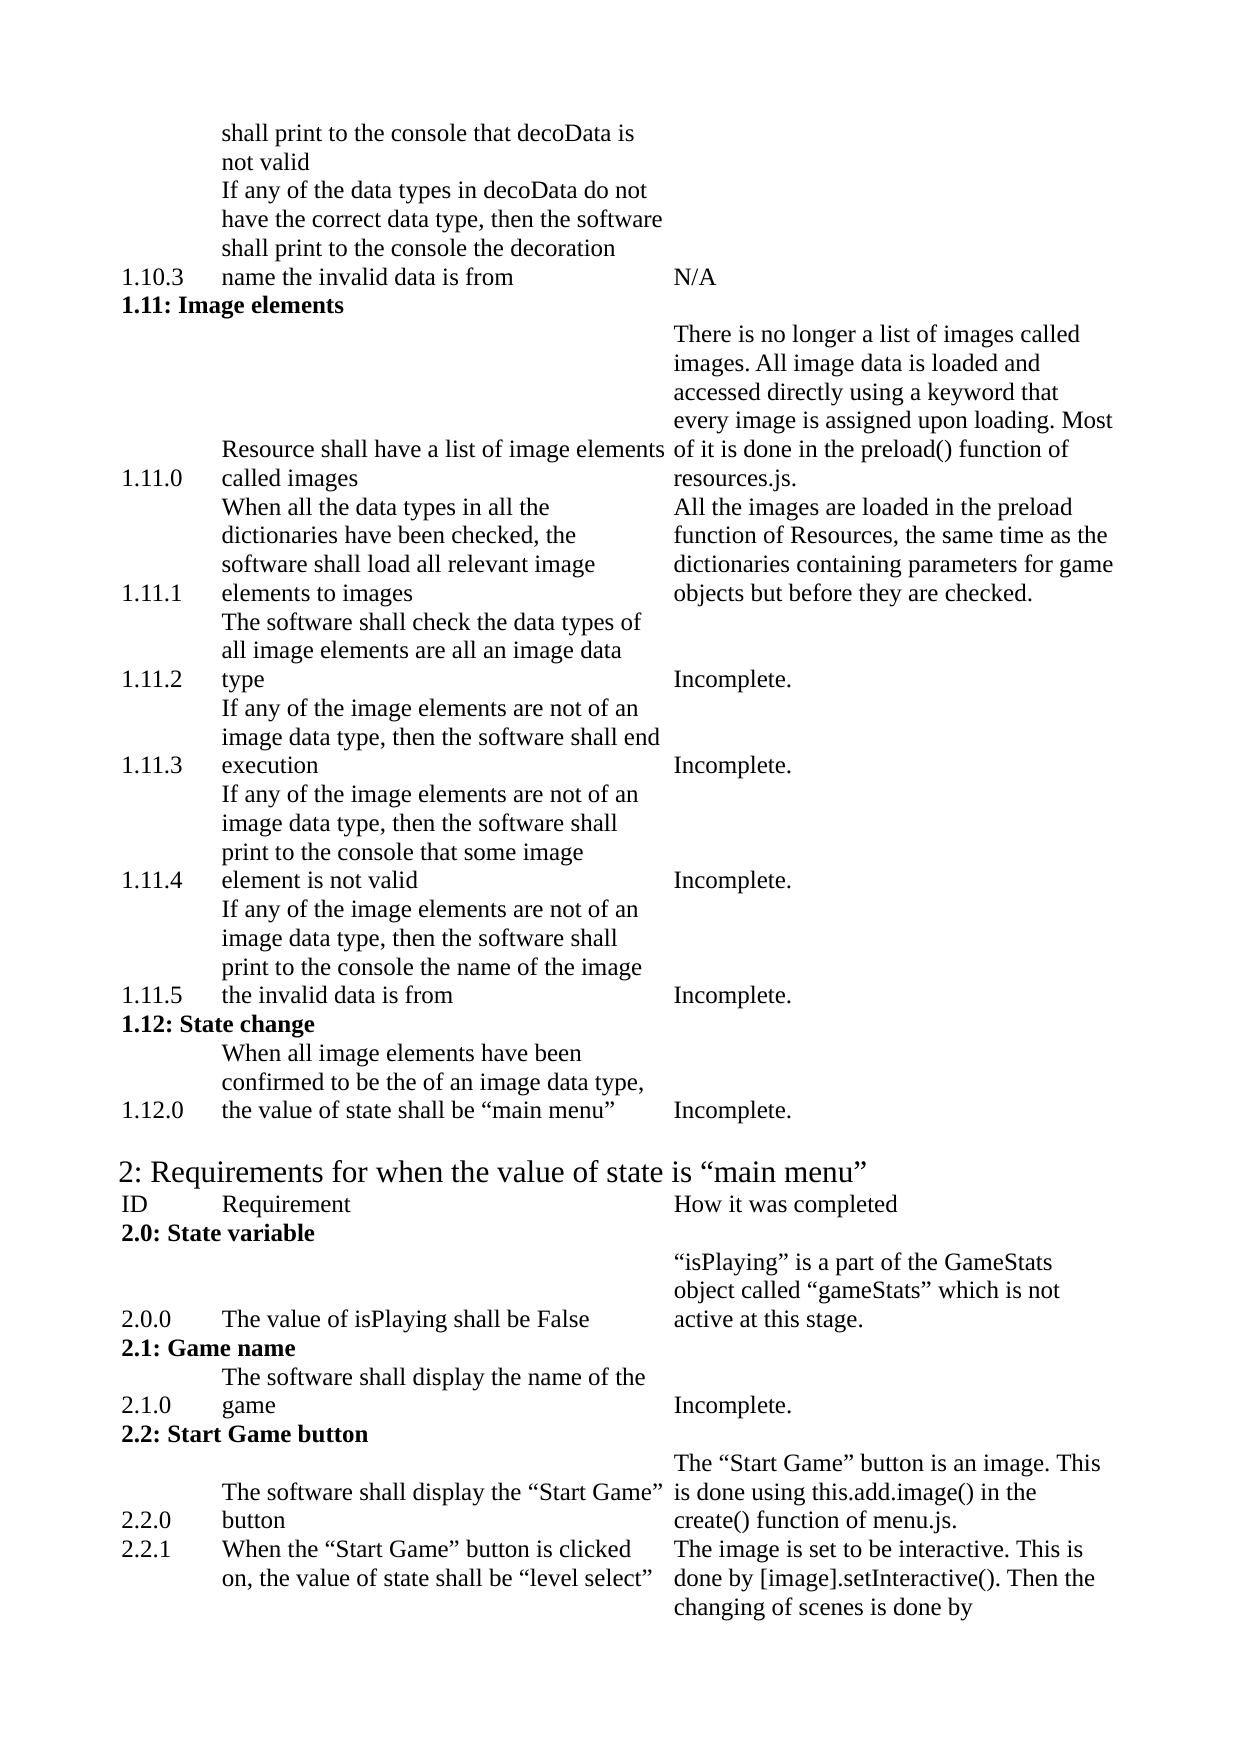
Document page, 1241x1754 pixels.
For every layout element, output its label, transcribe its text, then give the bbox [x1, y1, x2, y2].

text 2: Requirements for when the value of state is “main menu” [118, 1153, 1122, 1189]
table_cell 2.2: Start Game button [118, 1419, 1122, 1448]
table_cell [118, 118, 218, 176]
table_cell 1.11.3 [118, 693, 218, 779]
table_cell 1.12.0 [118, 1038, 218, 1124]
table_cell 1.11.0 [118, 319, 218, 492]
table_cell [670, 118, 1122, 176]
table_cell 2.0: State variable [118, 1218, 1122, 1247]
table_cell The “Start Game” button is an image. This is done using this.add.image() in the create() function of menu.js. [670, 1448, 1122, 1534]
table_cell 2.2.0 [118, 1448, 218, 1534]
table_header ID [118, 1189, 218, 1218]
table_cell The software shall check the data types of all image elements are all an image data type [219, 607, 670, 693]
table_cell 1.11.1 [118, 492, 218, 607]
table_header How it was completed [670, 1189, 1122, 1218]
table_cell Incomplete. [670, 1038, 1122, 1124]
table_cell Incomplete. [670, 779, 1122, 894]
table_cell If any of the image elements are not of an image data type, then the software shall end execution [219, 693, 670, 779]
table_cell The value of isPlaying shall be False [219, 1247, 670, 1333]
table_cell When all the data types in all the dictionaries have been checked, the software shall load all relevant image elements to images [219, 492, 670, 607]
table_cell 1.11.5 [118, 894, 218, 1009]
table_cell If any of the image elements are not of an image data type, then the software shall print to the console that some image element is not valid [219, 779, 670, 894]
table_cell Incomplete. [670, 894, 1122, 1009]
table_cell shall print to the console that decoData is not valid [219, 118, 670, 176]
table_cell Resource shall have a list of image elements called images [219, 319, 670, 492]
table_cell N/A [670, 176, 1122, 291]
table_header Requirement [219, 1189, 670, 1218]
table_cell Incomplete. [670, 693, 1122, 779]
table_cell When all image elements have been confirmed to be the of an image data type, the value of state shall be “main menu” [219, 1038, 670, 1124]
table_cell If any of the image elements are not of an image data type, then the software shall print to the console the name of the image the invalid data is from [219, 894, 670, 1009]
table_cell 2.1.0 [118, 1362, 218, 1419]
table_cell 2.0.0 [118, 1247, 218, 1333]
table_cell 1.11.4 [118, 779, 218, 894]
table_cell Incomplete. [670, 1362, 1122, 1419]
table_cell When the “Start Game” button is clicked on, the value of state shall be “level select” [219, 1534, 670, 1620]
table_cell 1.11.2 [118, 607, 218, 693]
table_cell 1.11: Image elements [118, 291, 1122, 319]
table_cell 1.10.3 [118, 176, 218, 291]
table_cell 2.2.1 [118, 1534, 218, 1620]
table_cell If any of the data types in decoData do not have the correct data type, then the software shall print to the console the decoration name the invalid data is from [219, 176, 670, 291]
table_cell 2.1: Game name [118, 1333, 1122, 1362]
table_cell The image is set to be interactive. This is done by [image].setInteractive(). Then the changing of scenes is done by [670, 1534, 1122, 1620]
table_cell All the images are loaded in the preload function of Resources, the same time as the dictionaries containing parameters for game objects but before they are checked. [670, 492, 1122, 607]
table_cell The software shall display the “Start Game” button [219, 1448, 670, 1534]
table_cell There is no longer a list of images called images. All image data is loaded and accessed directly using a keyword that every image is assigned upon loading. Most of it is done in the preload() function of resources.js. [670, 319, 1122, 492]
table_cell The software shall display the name of the game [219, 1362, 670, 1419]
table_cell “isPlaying” is a part of the GameStats object called “gameStats” which is not active at this stage. [670, 1247, 1122, 1333]
table_cell 1.12: State change [118, 1009, 1122, 1038]
table_cell Incomplete. [670, 607, 1122, 693]
